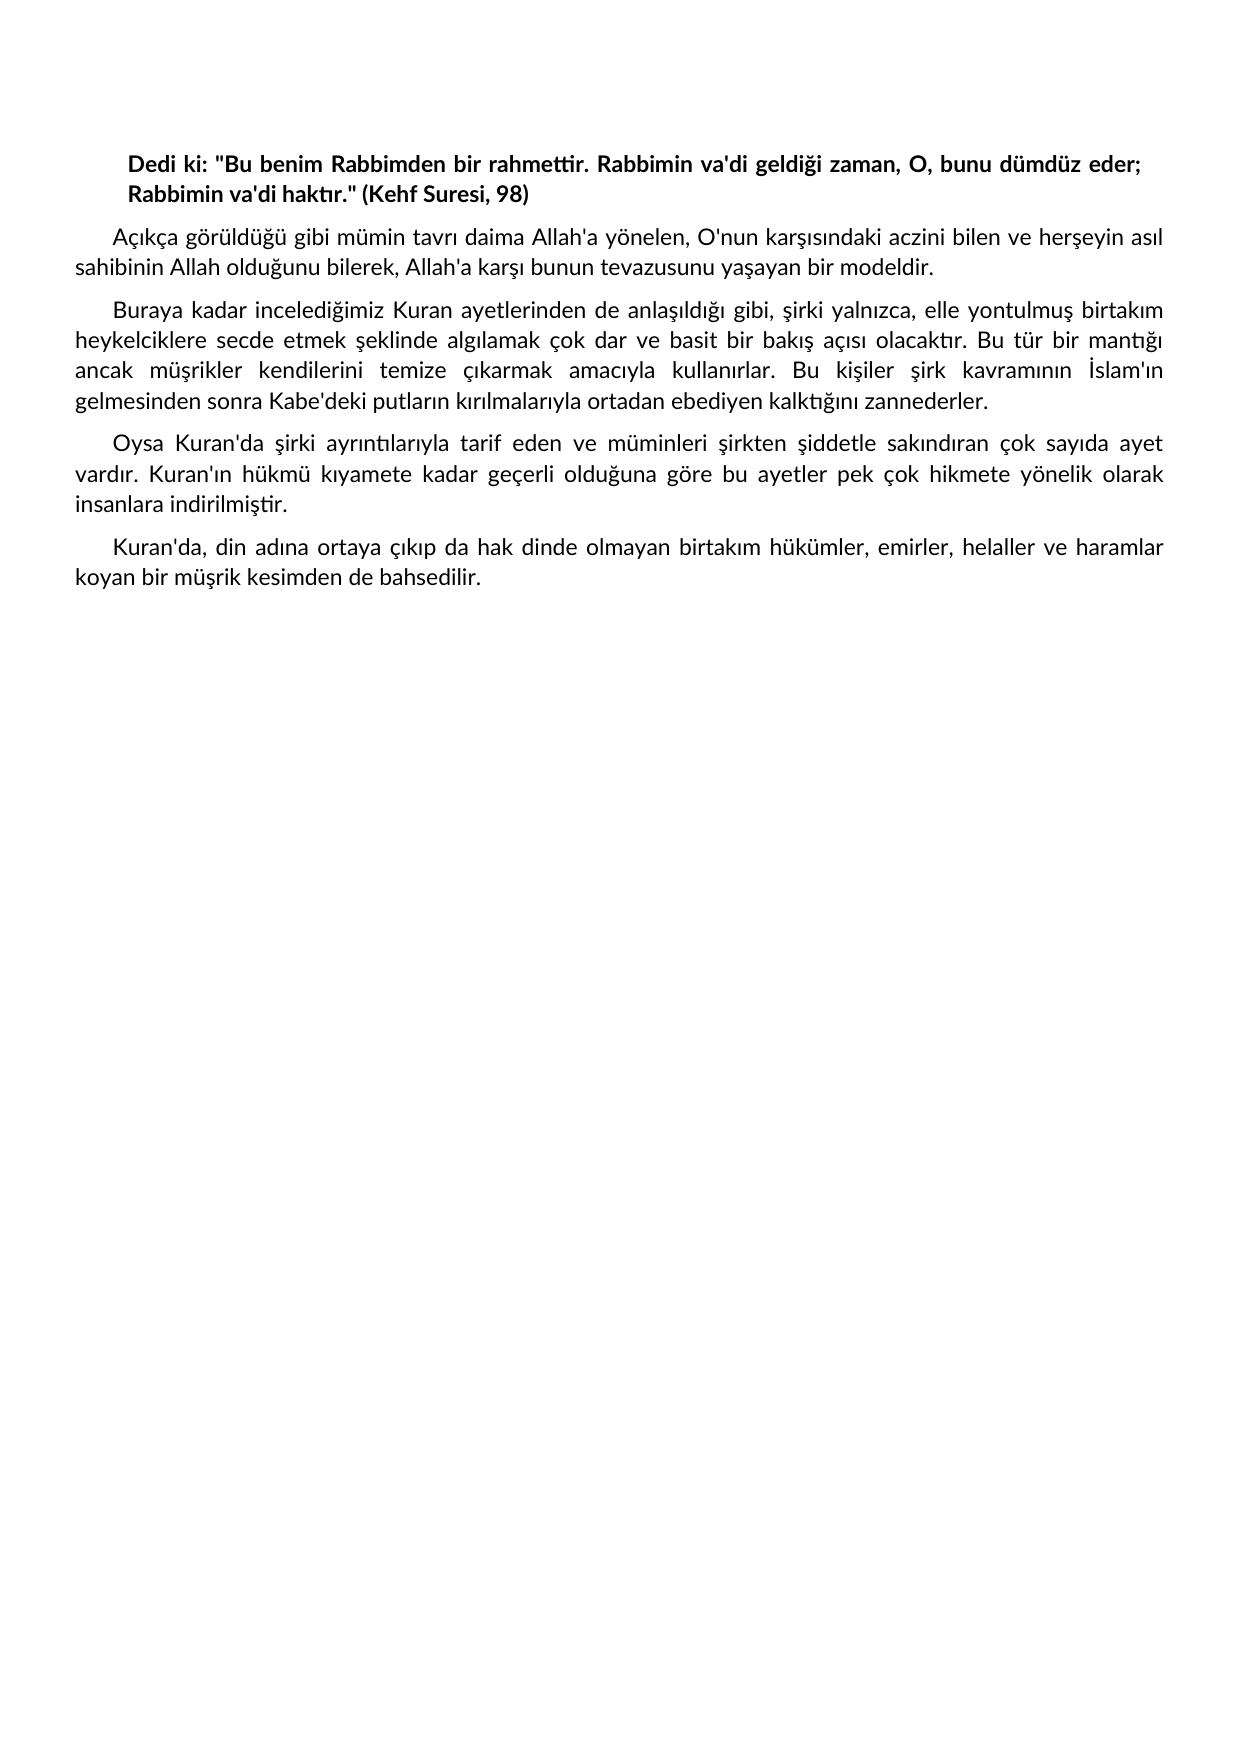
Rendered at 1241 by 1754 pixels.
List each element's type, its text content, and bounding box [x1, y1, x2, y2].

text Buraya kadar incelediğimiz Kuran ayetlerinden de anlaşıldığı gibi, şirki yalnızca, elle yontulmuş birtakım heykelciklere secde etmek şeklinde algılamak çok dar ve basit bir bakış açısı olacaktır. Bu tür bir mantığı ancak müşrikler kendilerini temize çıkarmak amacıyla kullanırlar. Bu kişiler şirk kavramının İslam'ın gelmesinden sonra Kabe'deki putların kırılmalarıyla ortadan ebediyen kalktığını zannederler. [75, 296, 1165, 414]
text Oysa Kuran'da şirki ayrıntılarıyla tarif eden ve müminleri şirkten şiddetle sakındıran çok sayıda ayet vardır. Kuran'ın hükmü kıyamete kadar geçerli olduğuna göre bu ayetler pek çok hikmete yönelik olarak insanlara indirilmiştir. [75, 429, 1165, 517]
text Dedi ki: "Bu benim Rabbimden bir rahmettir. Rabbimin va'di geldiği zaman, O, bunu dümdüz eder; Rabbimin va'di haktır." (Kehf Suresi, 98) [127, 150, 1143, 208]
text Kuran'da, din adına ortaya çıkıp da hak dinde olmayan birtakım hükümler, emirler, helaller ve haramlar koyan bir müşrik kesimden de bahsedilir. [75, 532, 1165, 590]
text Açıkça görüldüğü gibi mümin tavrı daima Allah'a yönelen, O'nun karşısındaki aczini bilen ve herşeyin asıl sahibinin Allah olduğunu bilerek, Allah'a karşı bunun tevazusunu yaşayan bir modeldir. [75, 223, 1165, 281]
